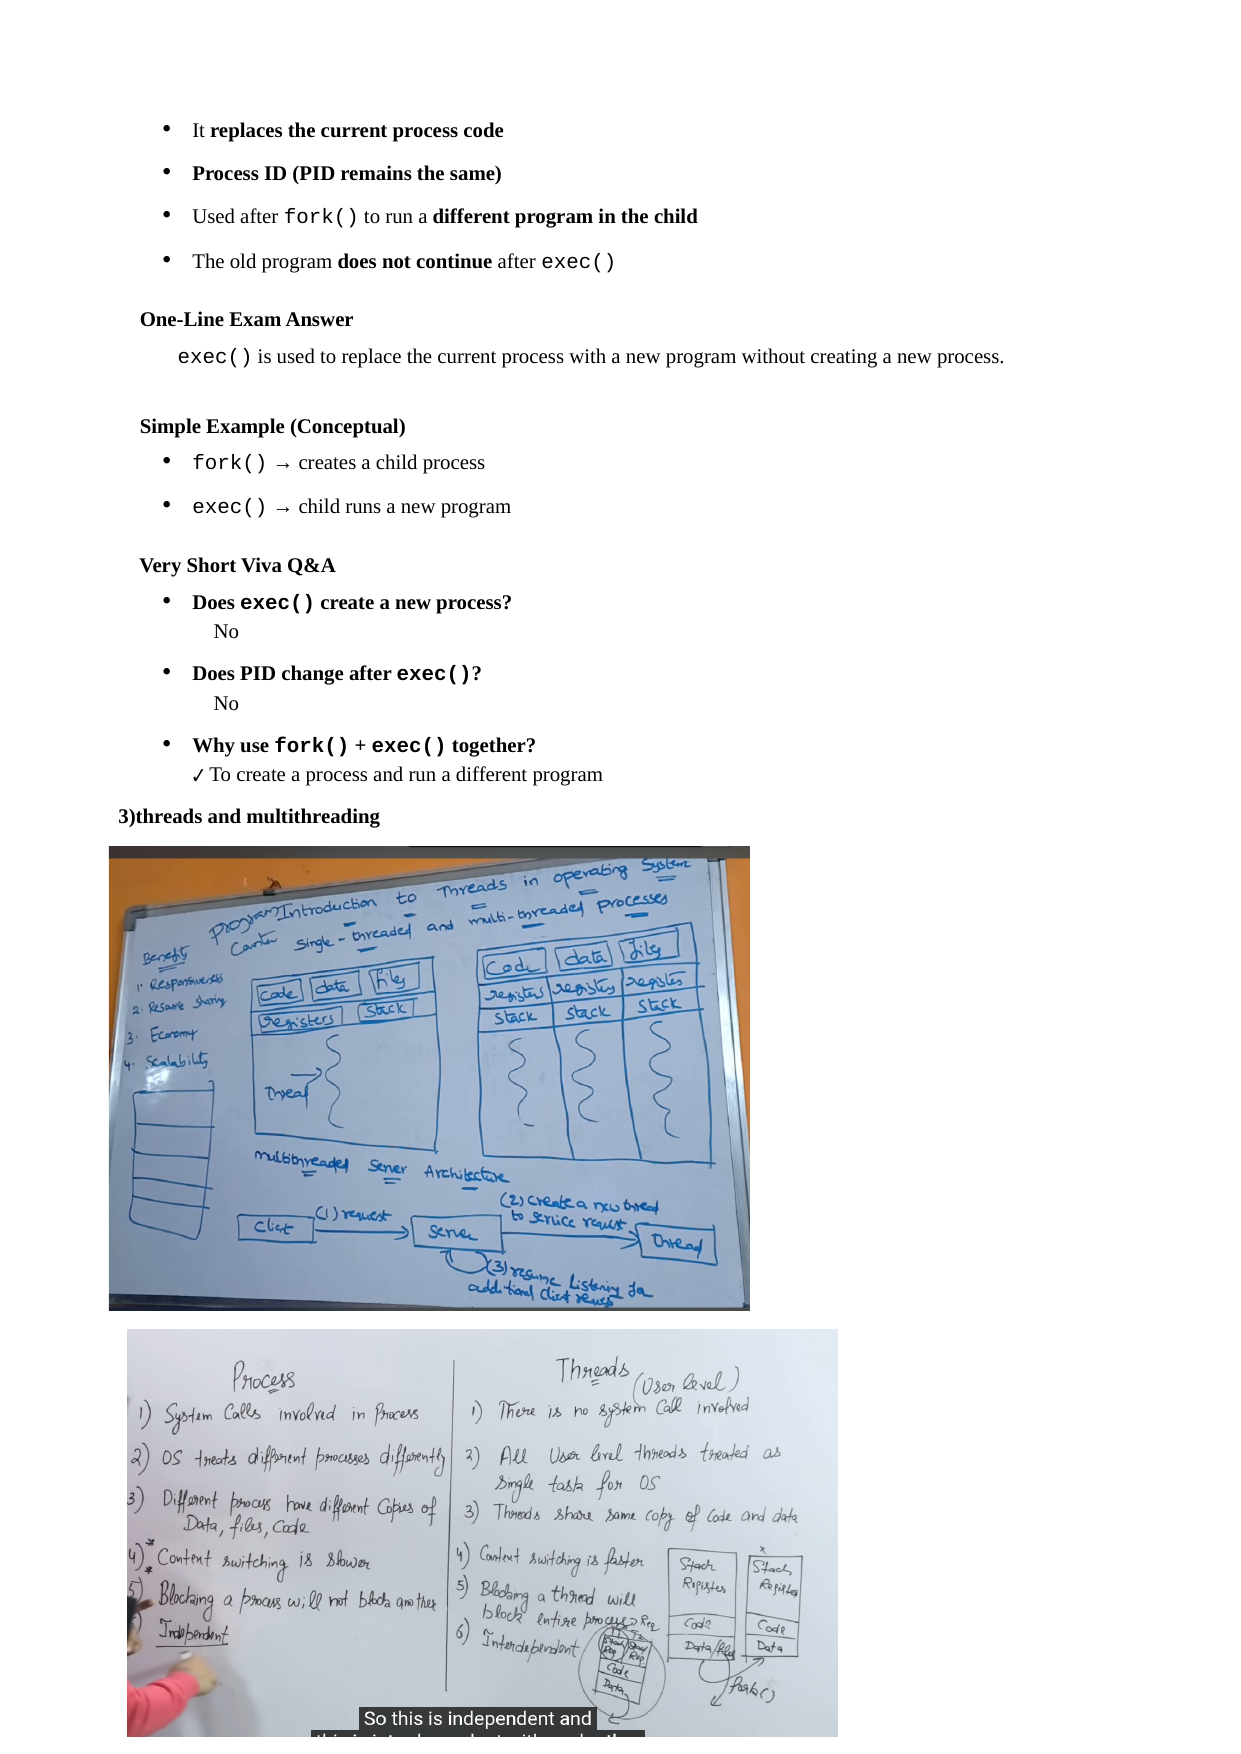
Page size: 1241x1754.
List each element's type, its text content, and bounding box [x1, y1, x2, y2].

list Used after fork() to run a different program in the child [162, 204, 1122, 230]
list The old program does not continue after exec() [162, 248, 1122, 274]
subtitle 🔹 Very Short Viva Q&A [118, 553, 1122, 577]
list Process ID (PID remains the same) [162, 161, 1122, 186]
list exec() → child runs a new program [162, 494, 1122, 520]
list It replaces the current process code [162, 118, 1122, 143]
subtitle 🔹 Simple Example (Conceptual) [118, 414, 1122, 438]
subtitle 🔹 One-Line Exam Answer [118, 307, 1122, 331]
list Does exec() create a new process? ❌ No [162, 590, 1122, 643]
list Why use fork() + exec() together? ✔ To create a process and run a different program [162, 733, 1122, 786]
picture [127, 1329, 838, 1737]
list fork() → creates a child process [162, 450, 1122, 476]
list Does PID change after exec()? ❌ No [162, 661, 1122, 714]
picture [108, 846, 750, 1311]
text exec() is used to replace the current process with a new program without creating a new process. [177, 344, 1063, 369]
text 3)threads and multithreading [118, 804, 1122, 828]
